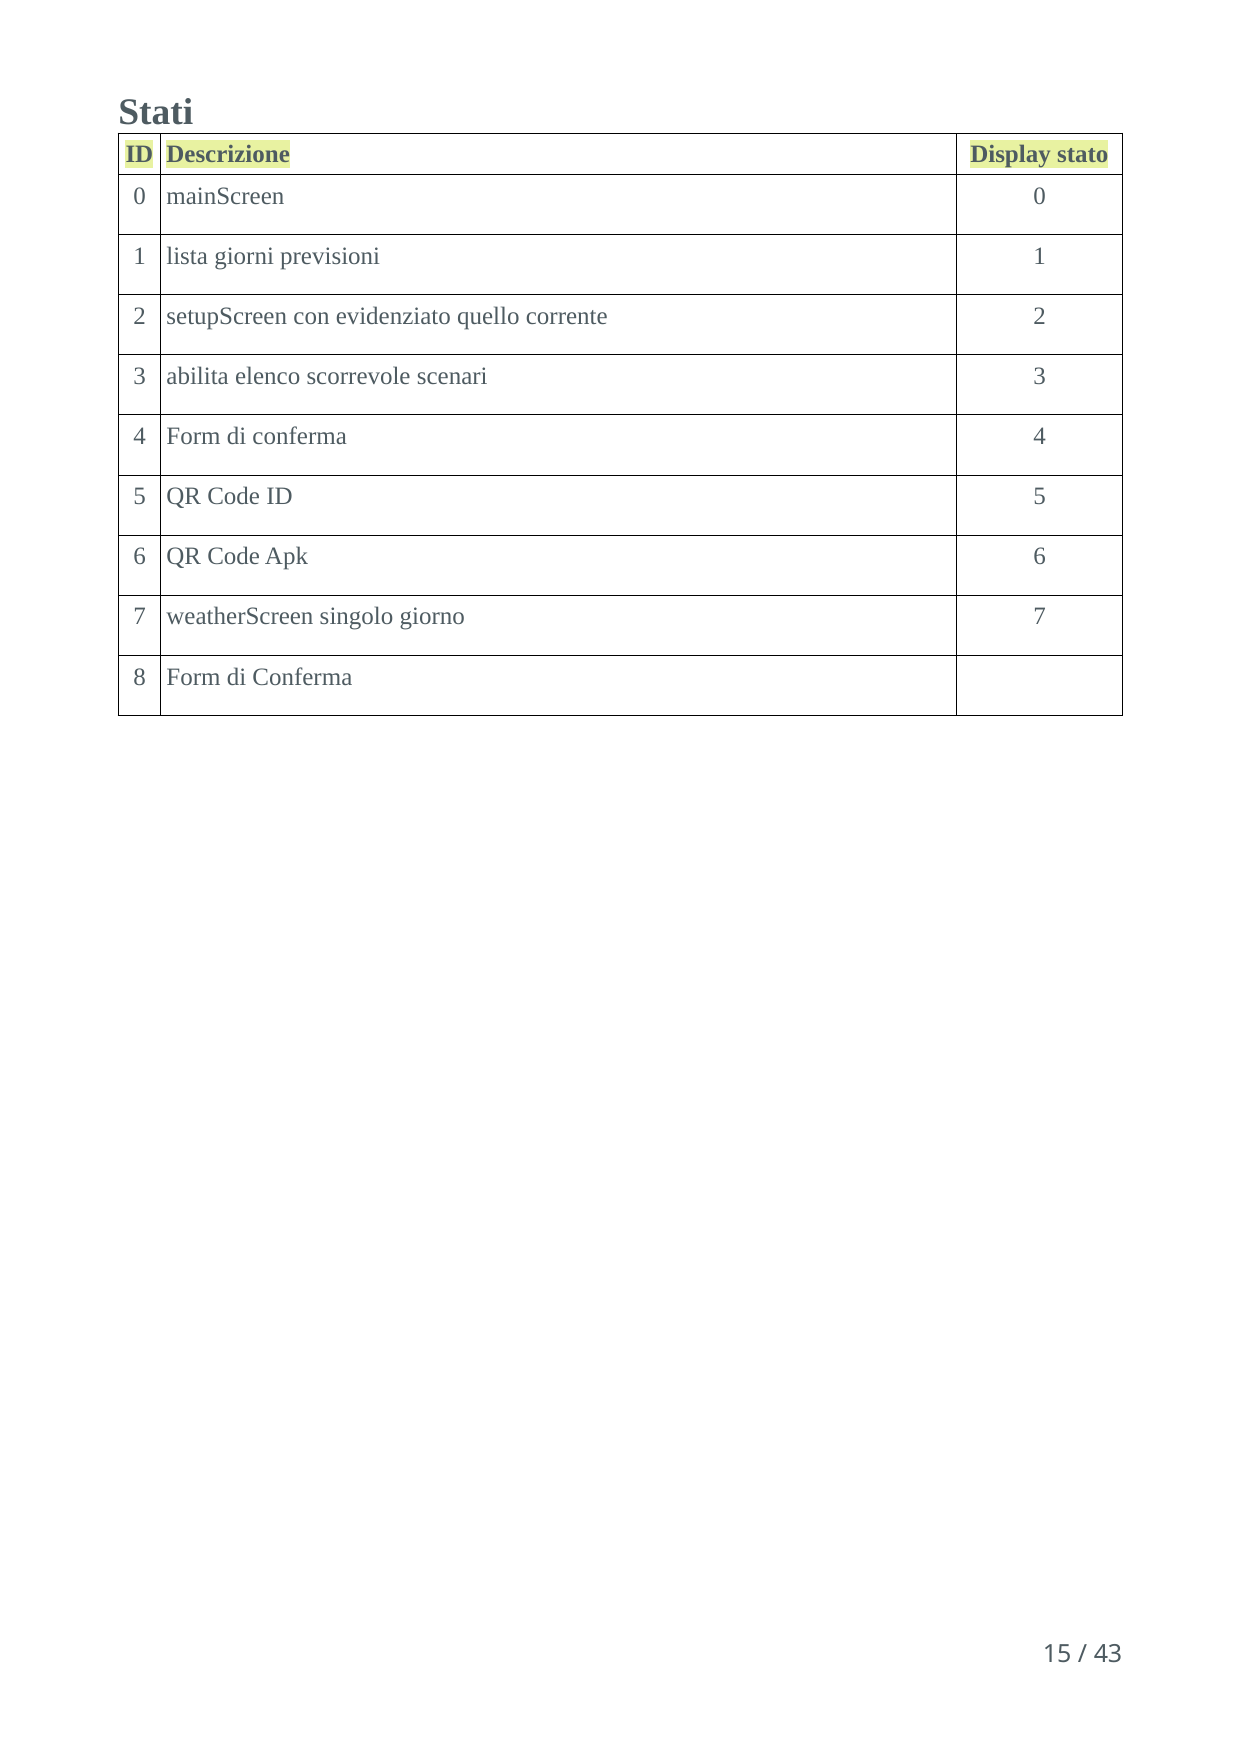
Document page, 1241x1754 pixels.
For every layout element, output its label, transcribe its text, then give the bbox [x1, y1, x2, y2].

table_cell 4 [957, 415, 1122, 474]
table_cell 2 [957, 295, 1122, 354]
table_cell 7 [119, 596, 160, 655]
table_cell 1 [119, 235, 160, 294]
table_cell setupScreen con evidenziato quello corrente [161, 295, 956, 354]
table_header Display stato [957, 134, 1122, 174]
table_cell QR Code ID [161, 476, 956, 534]
table_cell Form di Conferma [161, 656, 956, 715]
table_cell 4 [119, 415, 160, 474]
table_cell 5 [119, 476, 160, 534]
table_cell 3 [957, 355, 1122, 414]
table_cell abilita elenco scorrevole scenari [161, 355, 956, 414]
table_cell 6 [957, 536, 1122, 595]
table_cell [957, 656, 1122, 715]
table_cell QR Code Apk [161, 536, 956, 595]
table_cell 2 [119, 295, 160, 354]
table_cell Form di conferma [161, 415, 956, 474]
table_cell 8 [119, 656, 160, 715]
table_cell 7 [957, 596, 1122, 655]
table_cell lista giorni previsioni [161, 235, 956, 294]
table_header ID [119, 134, 160, 174]
table_cell 3 [119, 355, 160, 414]
subtitle Stati [118, 89, 1122, 133]
table_cell 5 [957, 476, 1122, 534]
table_cell 0 [957, 175, 1122, 234]
table_header Descrizione [161, 134, 956, 174]
table_cell weatherScreen singolo giorno [161, 596, 956, 655]
table_cell mainScreen [161, 175, 956, 234]
table_cell 6 [119, 536, 160, 595]
table_cell 1 [957, 235, 1122, 294]
table_cell 0 [119, 175, 160, 234]
